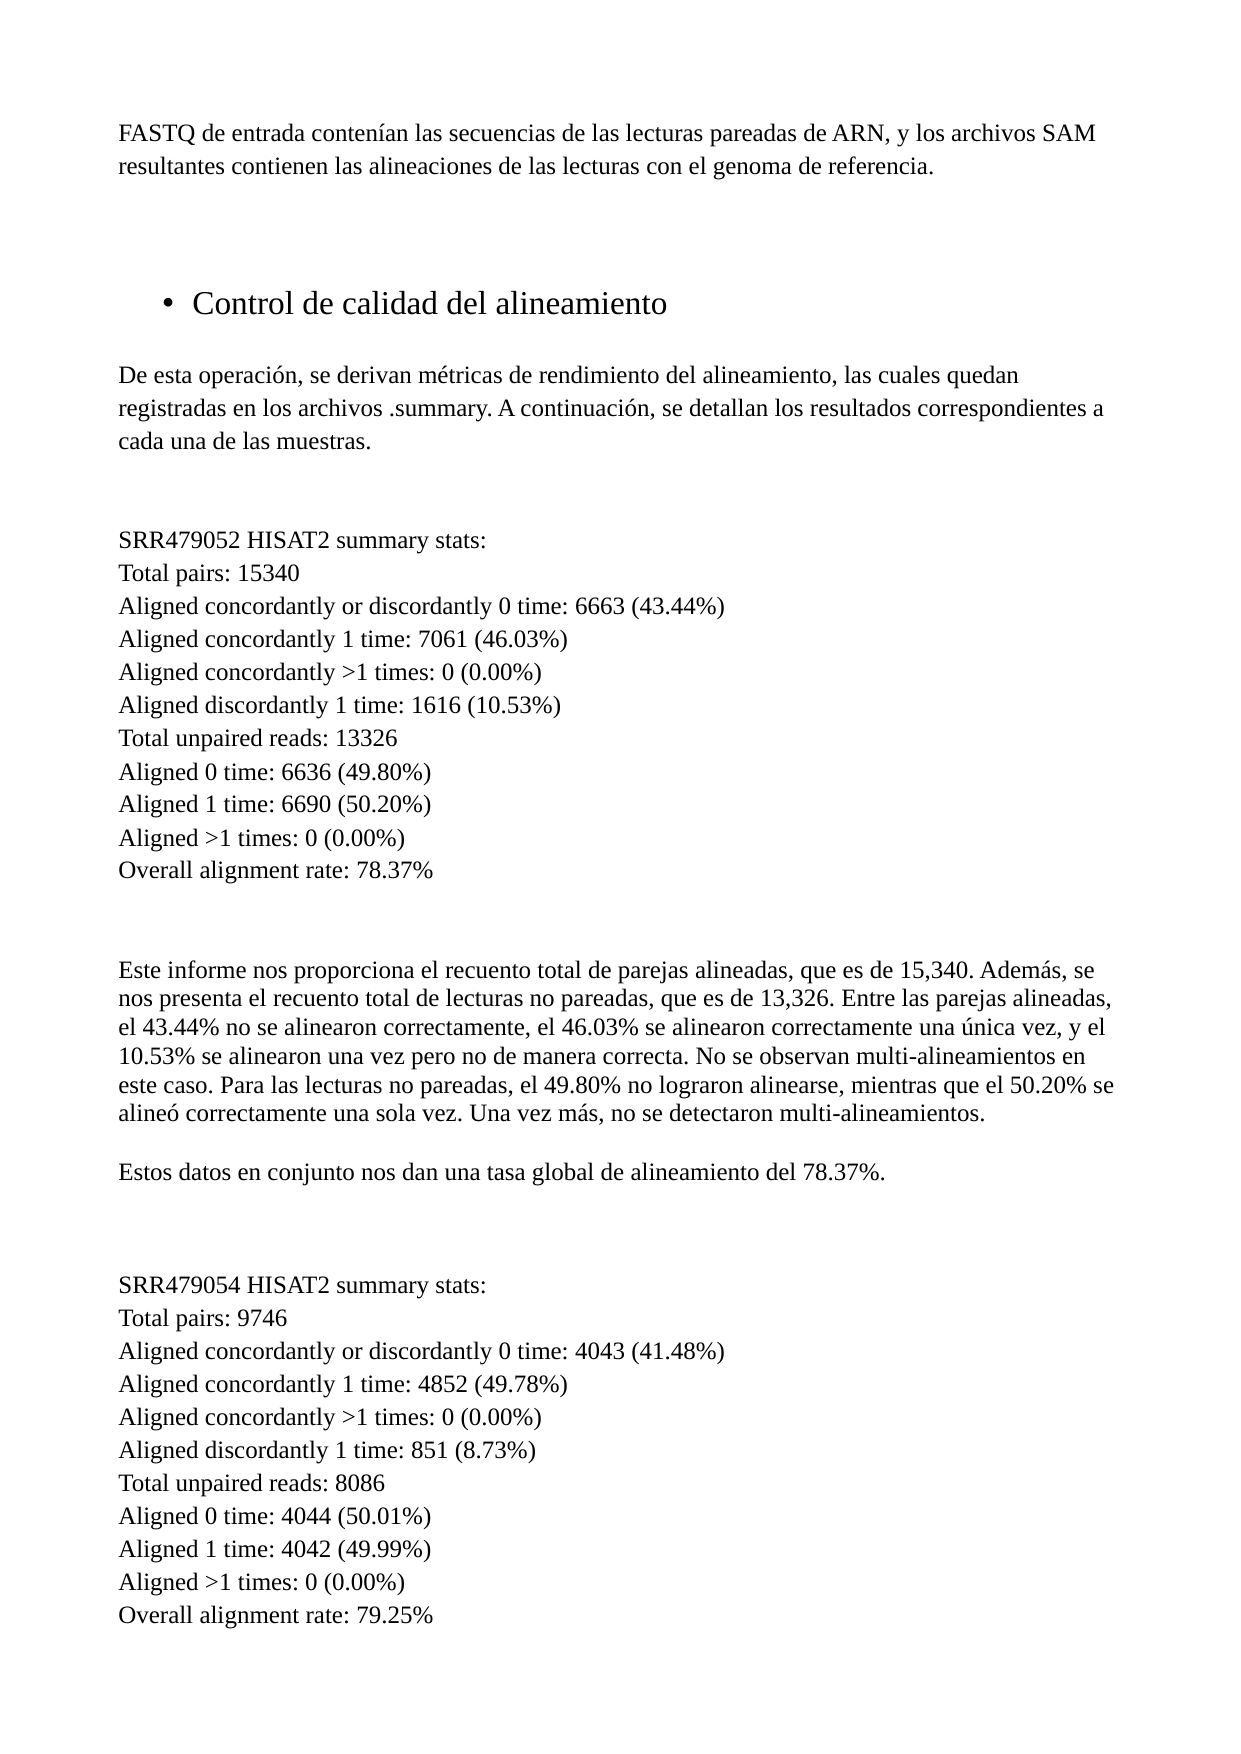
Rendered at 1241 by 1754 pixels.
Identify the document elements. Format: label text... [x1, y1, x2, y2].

text Aligned >1 times: 0 (0.00%) [118, 823, 1122, 851]
text Aligned concordantly >1 times: 0 (0.00%) [118, 1402, 1122, 1431]
text Overall alignment rate: 78.37% [118, 856, 1122, 884]
text Aligned concordantly or discordantly 0 time: 6663 (43.44%) [118, 591, 1122, 620]
text Estos datos en conjunto nos dan una tasa global de alineamiento del 78.37%. [118, 1157, 1122, 1185]
text Aligned 0 time: 6636 (49.80%) [118, 757, 1122, 785]
text Aligned concordantly 1 time: 4852 (49.78%) [118, 1369, 1122, 1398]
text Total pairs: 15340 [118, 558, 1122, 587]
text Overall alignment rate: 79.25% [118, 1601, 1122, 1629]
text Aligned >1 times: 0 (0.00%) [118, 1567, 1122, 1596]
text Total unpaired reads: 13326 [118, 723, 1122, 752]
text Aligned concordantly 1 time: 7061 (46.03%) [118, 624, 1122, 653]
text Este informe nos proporciona el recuento total de parejas alineadas, que es de 15,340. Además, se nos presenta el recuento total de lecturas no pareadas, que es de 13,326. Entre las parejas alineadas, el 43.44% no se alinearon correctamente, el 46.03% se alinearon correctamente una única vez, y el 10.53% se alinearon una vez pero no de manera correcta. No se observan multi-alineamientos en este caso. Para las lecturas no pareadas, el 49.80% no lograron alinearse, mientras que el 50.20% se alineó correctamente una sola vez. Una vez más, no se detectaron multi-alineamientos. [118, 955, 1122, 1127]
text SRR479054 HISAT2 summary stats: [118, 1270, 1122, 1299]
text De esta operación, se derivan métricas de rendimiento del alineamiento, las cuales quedan registradas en los archivos .summary. A continuación, se detallan los resultados correspondientes a cada una de las muestras. [118, 360, 1122, 455]
list Control de calidad del alineamiento [162, 283, 1122, 322]
text Aligned discordantly 1 time: 1616 (10.53%) [118, 691, 1122, 719]
text Aligned 1 time: 4042 (49.99%) [118, 1534, 1122, 1563]
text Aligned concordantly >1 times: 0 (0.00%) [118, 657, 1122, 686]
text Total unpaired reads: 8086 [118, 1468, 1122, 1497]
text Aligned discordantly 1 time: 851 (8.73%) [118, 1435, 1122, 1464]
text Total pairs: 9746 [118, 1303, 1122, 1332]
text FASTQ de entrada contenían las secuencias de las lecturas pareadas de ARN, y los archivos SAM resultantes contienen las alineaciones de las lecturas con el genoma de referencia. [118, 118, 1122, 180]
text Aligned 0 time: 4044 (50.01%) [118, 1501, 1122, 1530]
text SRR479052 HISAT2 summary stats: [118, 525, 1122, 554]
text Aligned concordantly or discordantly 0 time: 4043 (41.48%) [118, 1336, 1122, 1365]
text Aligned 1 time: 6690 (50.20%) [118, 789, 1122, 818]
